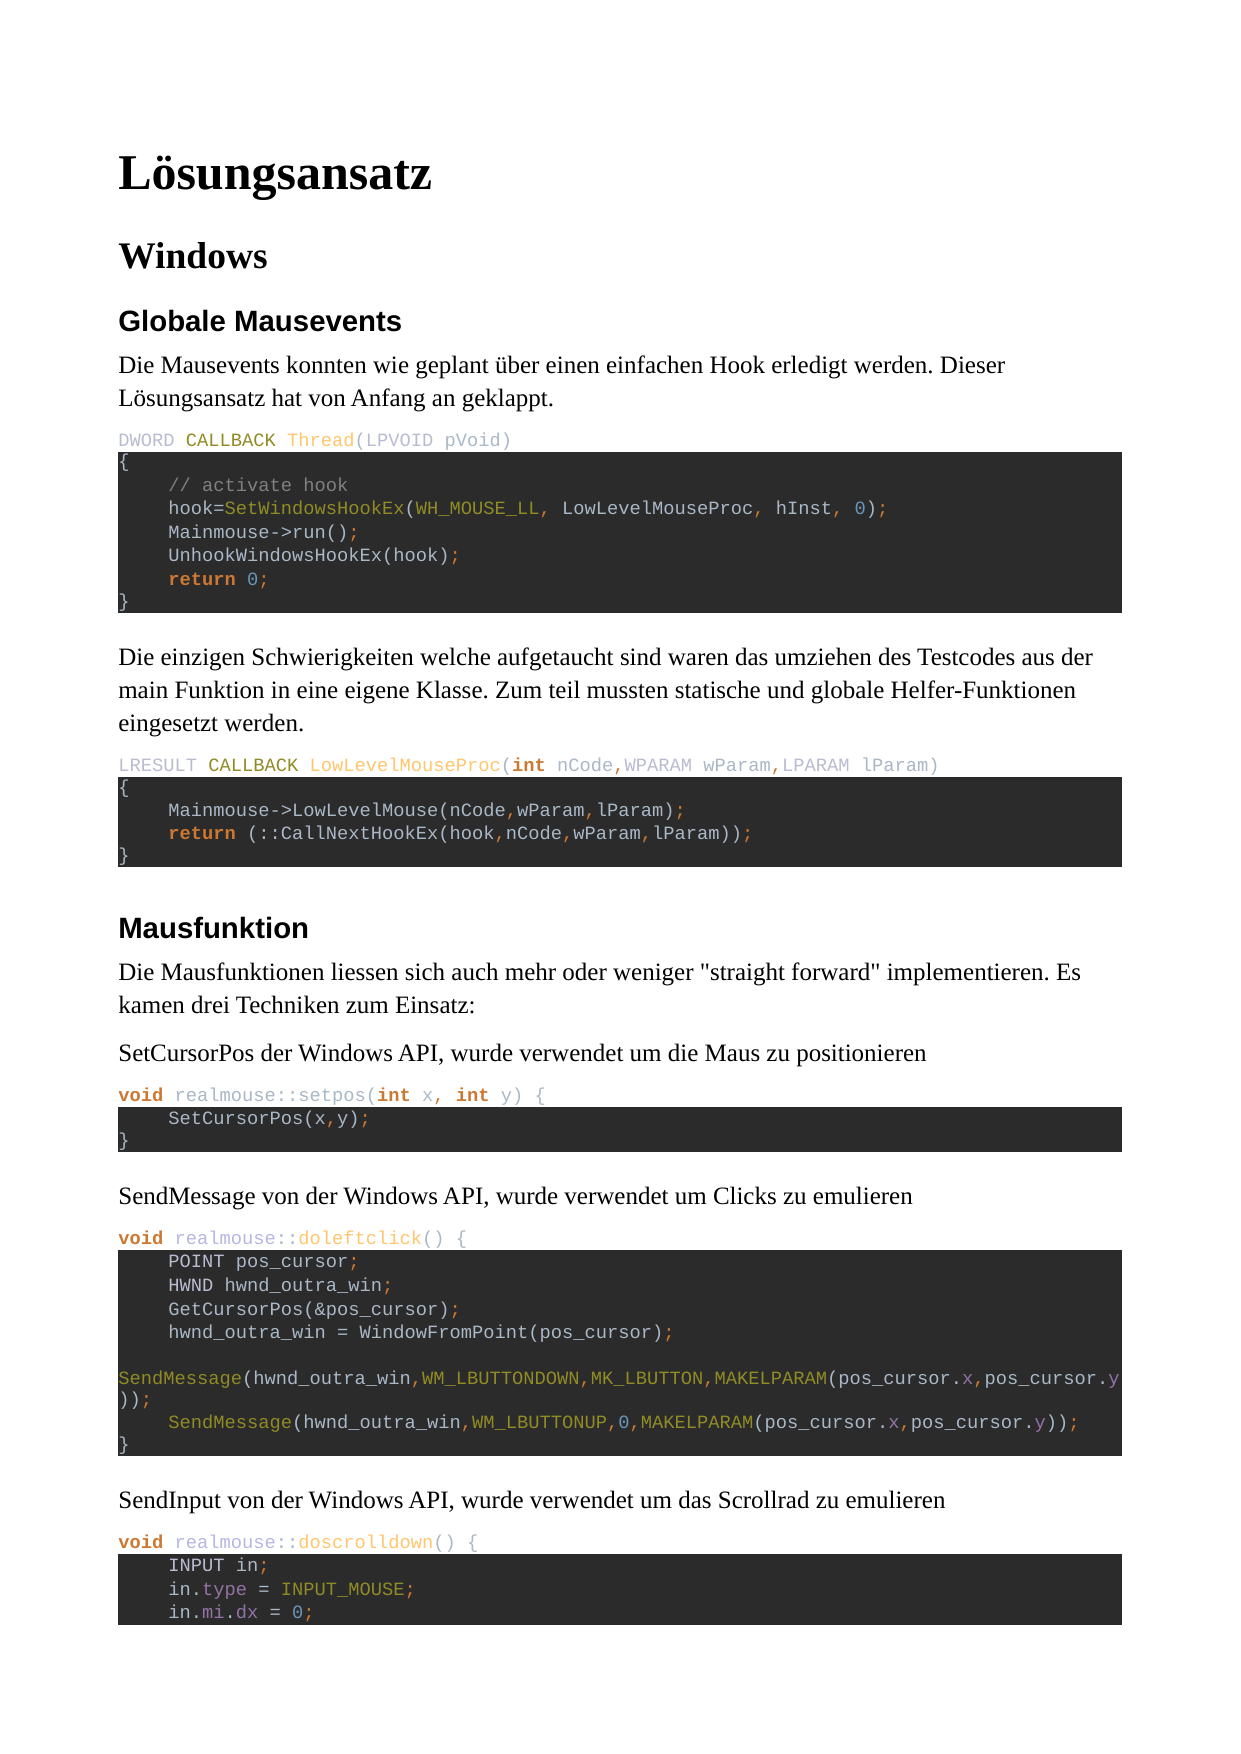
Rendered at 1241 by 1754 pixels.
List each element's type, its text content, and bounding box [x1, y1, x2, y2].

text Die Mausfunktionen liessen sich auch mehr oder weniger "straight forward" implementieren. Es kamen drei Techniken zum Einsatz: [118, 957, 1122, 1019]
text GetCursorPos(&pos_cursor); [118, 1297, 1122, 1321]
subtitle Globale Mausevents [118, 304, 1122, 338]
subtitle Windows [118, 234, 1122, 277]
text SendMessage(hwnd_outra_win,WM_LBUTTONUP,0,MAKELPARAM(pos_cursor.x,pos_cursor.y)); [118, 1411, 1122, 1434]
text in.mi.dx = 0; [118, 1601, 1122, 1625]
text void realmouse::doleftclick() { [118, 1229, 1122, 1250]
text } [118, 1434, 1122, 1456]
text { [118, 452, 1122, 473]
text SetCursorPos(x,y); [118, 1107, 1122, 1131]
text void realmouse::setpos(int x, int y) { [118, 1086, 1122, 1107]
subtitle Mausfunktion [118, 911, 1122, 945]
text void realmouse::doscrolldown() { [118, 1533, 1122, 1554]
text SendInput von der Windows API, wurde verwendet um das Scrollrad zu emulieren [118, 1485, 1122, 1514]
text // activate hook [118, 473, 1122, 497]
text POINT pos_cursor; [118, 1250, 1122, 1274]
text DWORD CALLBACK Thread(LPVOID pVoid) [118, 431, 1122, 452]
text SendMessage(hwnd_outra_win,WM_LBUTTONDOWN,MK_LBUTTON,MAKELPARAM(pos_cursor.x,pos_cursor.y)); [118, 1345, 1122, 1411]
text SetCursorPos der Windows API, wurde verwendet um die Maus zu positionieren [118, 1038, 1122, 1067]
text LRESULT CALLBACK LowLevelMouseProc(int nCode,WPARAM wParam,LPARAM lParam) [118, 756, 1122, 777]
text hook=SetWindowsHookEx(WH_MOUSE_LL, LowLevelMouseProc, hInst, 0); [118, 497, 1122, 521]
text } [118, 1131, 1122, 1152]
text return (::CallNextHookEx(hook,nCode,wParam,lParam)); [118, 822, 1122, 846]
subtitle Lösungsansatz [118, 143, 1122, 201]
text UnhookWindowsHookEx(hook); [118, 544, 1122, 568]
text { [118, 777, 1122, 799]
text Die einzigen Schwierigkeiten welche aufgetaucht sind waren das umziehen des Testcodes aus der main Funktion in eine eigene Klasse. Zum teil mussten statische und globale Helfer-Funktionen eingesetzt werden. [118, 642, 1122, 737]
text in.type = INPUT_MOUSE; [118, 1578, 1122, 1601]
text Die Mausevents konnten wie geplant über einen einfachen Hook erledigt werden. Dieser Lösungsansatz hat von Anfang an geklappt. [118, 350, 1122, 412]
text } [118, 592, 1122, 613]
text Mainmouse->LowLevelMouse(nCode,wParam,lParam); [118, 799, 1122, 822]
text hwnd_outra_win = WindowFromPoint(pos_cursor); [118, 1321, 1122, 1345]
text INPUT in; [118, 1554, 1122, 1578]
text Mainmouse->run(); [118, 521, 1122, 544]
text SendMessage von der Windows API, wurde verwendet um Clicks zu emulieren [118, 1181, 1122, 1210]
text } [118, 846, 1122, 867]
text return 0; [118, 568, 1122, 592]
text HWND hwnd_outra_win; [118, 1274, 1122, 1297]
